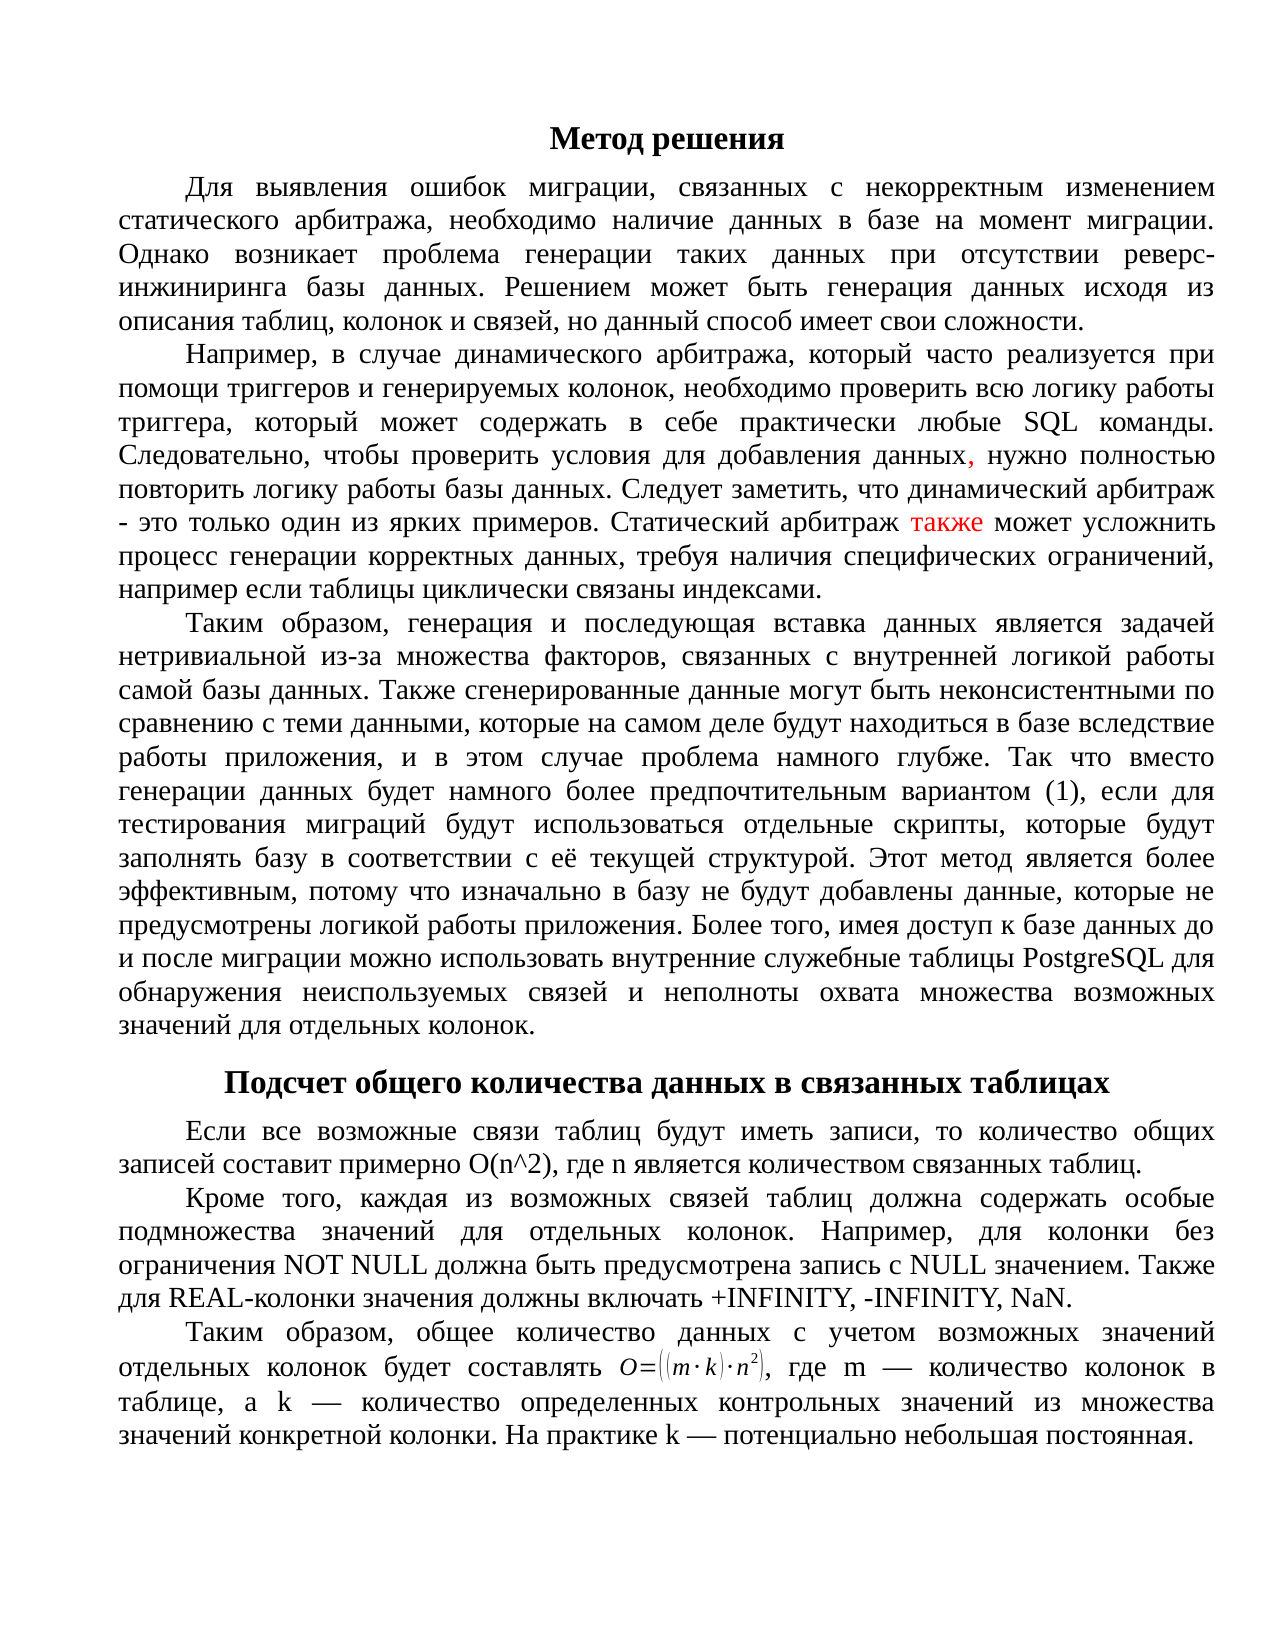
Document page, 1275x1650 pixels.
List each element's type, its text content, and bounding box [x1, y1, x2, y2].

list Кроме того, каждая из возможных связей таблиц должна содержать особые подмножества значений для отдельных колонок. Например, для колонки без ограничения NOT NULL должна быть предусмотрена запись с NULL значением. Также для REAL-колонки значения должны включать +INFINITY, -INFINITY, NaN. [118, 1180, 1216, 1314]
subtitle Подсчет общего количества данных в связанных таблицах [118, 1062, 1216, 1100]
subtitle Метод решения [118, 118, 1216, 156]
list Если все возможные связи таблиц будут иметь записи, то количество общих записей составит примерно O(n^2), где n является количеством связанных таблиц. [118, 1113, 1216, 1180]
list Для выявления ошибок миграции, связанных с некорректным изменением статического арбитража, необходимо наличие данных в базе на момент миграции. Однако возникает проблема генерации таких данных при отсутствии реверс-инжиниринга базы данных. Решением может быть генерация данных исходя из описания таблиц, колонок и связей, но данный способ имеет свои сложности. [118, 169, 1216, 337]
list Например, в случае динамического арбитража, который часто реализуется при помощи триггеров и генерируемых колонок, необходимо проверить всю логику работы триггера, который может содержать в себе практически любые SQL команды. Следовательно, чтобы проверить условия для добавления данных, нужно полностью повторить логику работы базы данных. Следует заметить, что динамический арбитраж - это только один из ярких примеров. Статический арбитраж также может усложнить процесс генерации корректных данных, требуя наличия специфических ограничений, например если таблицы циклически связаны индексами. [118, 337, 1216, 605]
list Таким образом, общее количество данных с учетом возможных значений отдельных колонок будет составлять , где m — количество колонок в таблице, а k — количество определенных контрольных значений из множества значений конкретной колонки. На практике k — потенциально небольшая постоянная. [118, 1314, 1216, 1451]
list Таким образом, генерация и последующая вставка данных является задачей нетривиальной из-за множества факторов, связанных с внутренней логикой работы самой базы данных. Также сгенерированные данные могут быть неконсистентными по сравнению с теми данными, которые на самом деле будут находиться в базе вследствие работы приложения, и в этом случае проблема намного глубже. Так что вместо генерации данных будет намного более предпочтительным вариантом (1), если для тестирования миграций будут использоваться отдельные скрипты, которые будут заполнять базу в соответствии с её текущей структурой. Этот метод является более эффективным, потому что изначально в базу не будут добавлены данные, которые не предусмотрены логикой работы приложения. Более того, имея доступ к базе данных до и после миграции можно использовать внутренние служебные таблицы PostgreSQL для обнаружения неиспользуемых связей и неполноты охвата множества возможных значений для отдельных колонок. [118, 605, 1216, 1041]
